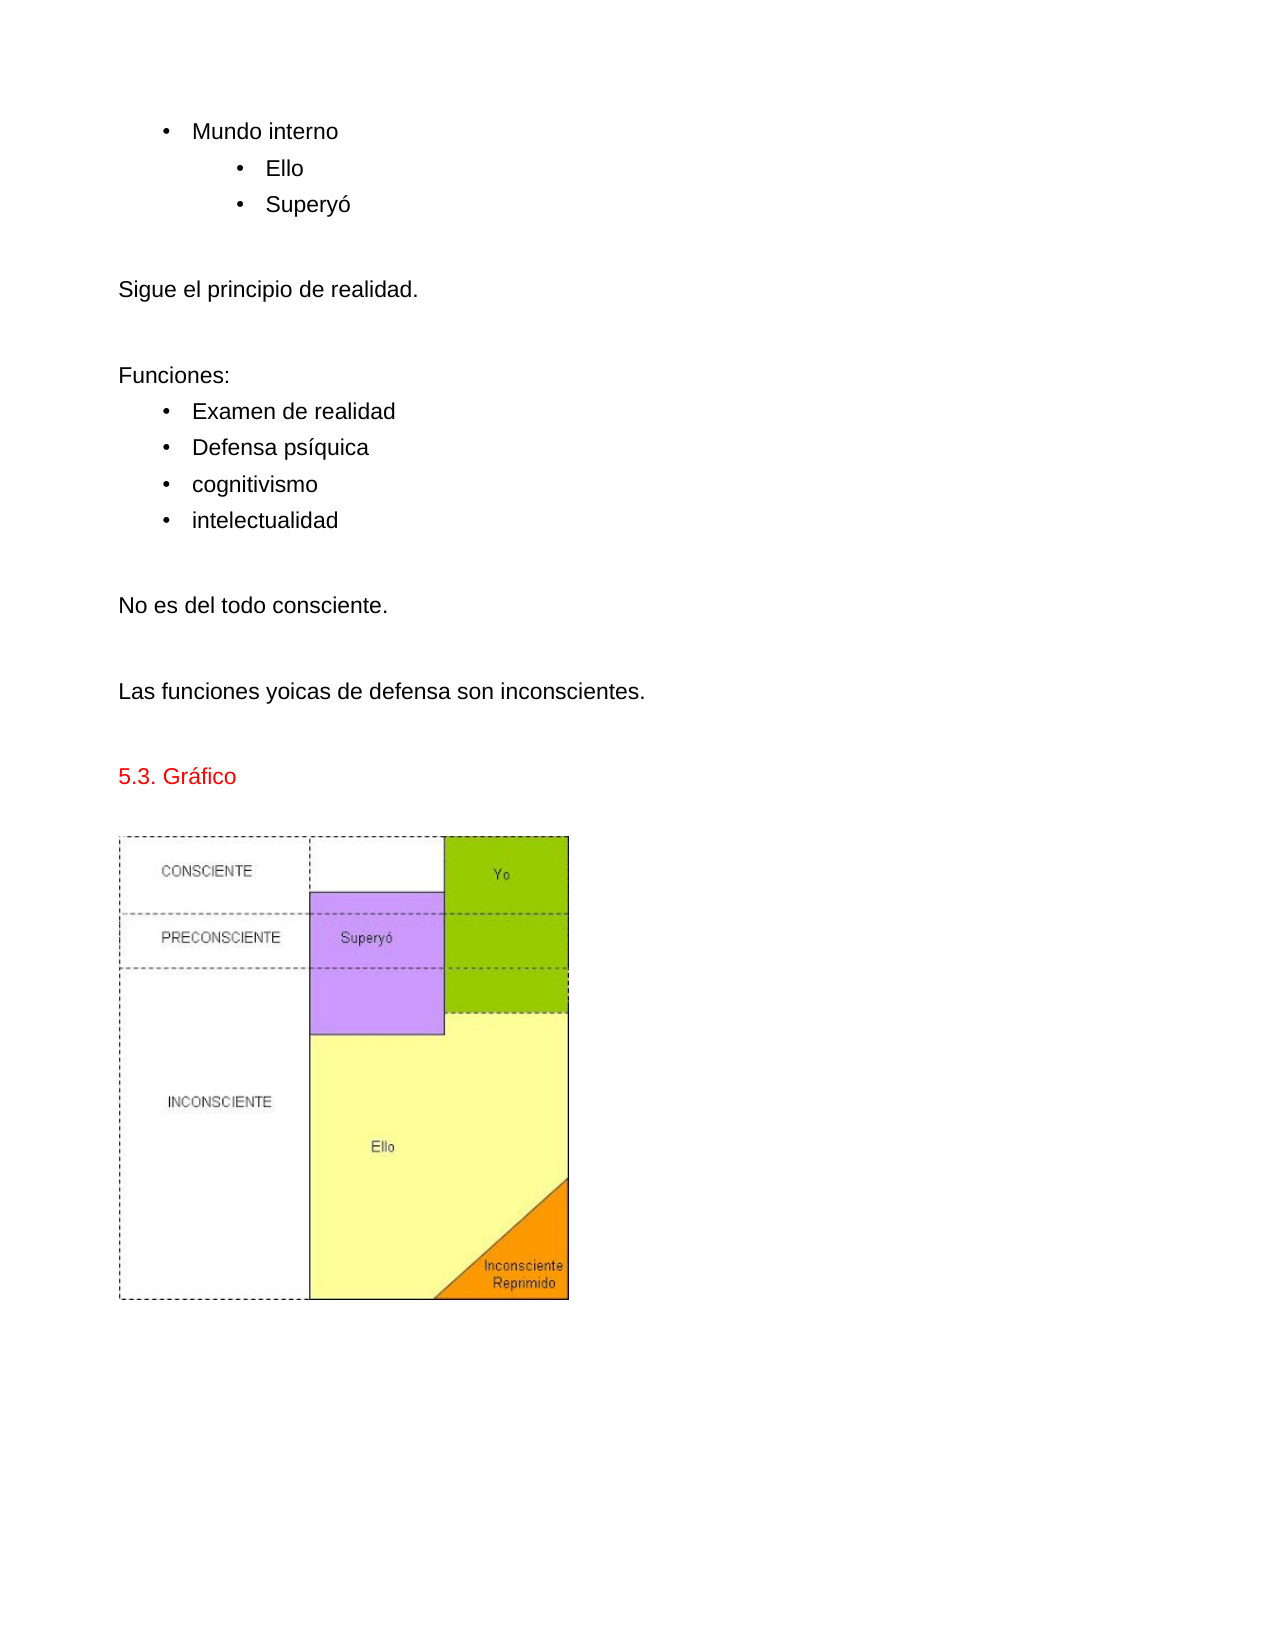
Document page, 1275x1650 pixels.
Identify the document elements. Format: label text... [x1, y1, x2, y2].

list Ello [236, 154, 1157, 181]
list Examen de realidad [162, 398, 1157, 424]
list intelectualidad [162, 507, 1157, 533]
list Mundo interno [162, 118, 1157, 144]
list cognitivismo [162, 471, 1157, 497]
text 5.3. Gráfico [118, 763, 1157, 790]
text Las funciones yoicas de defensa son inconscientes. [118, 678, 1157, 704]
text Sigue el principio de realidad. [118, 276, 1157, 303]
text No es del todo consciente. [118, 592, 1157, 619]
list Defensa psíquica [162, 434, 1157, 461]
picture [118, 836, 569, 1300]
list Superyó [236, 191, 1157, 217]
text Funciones: [118, 362, 1157, 388]
